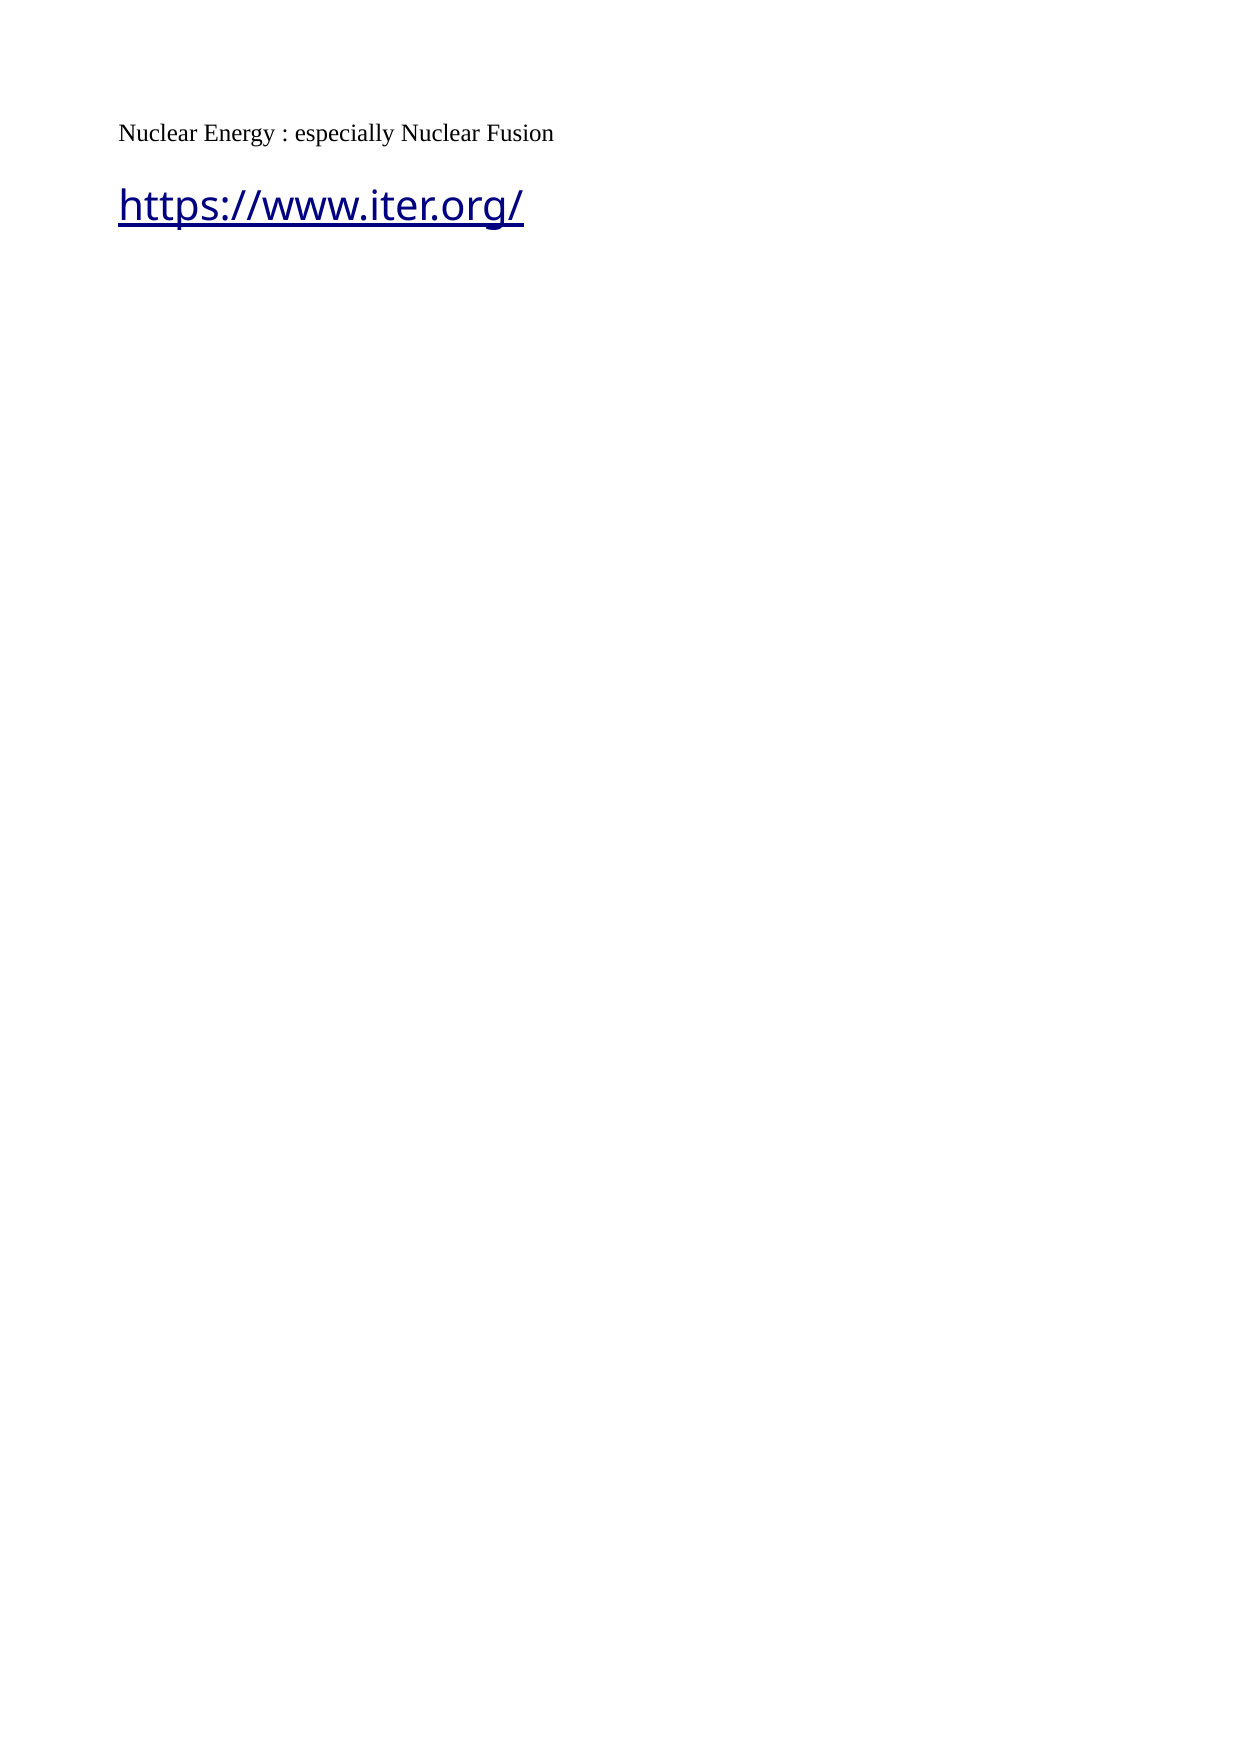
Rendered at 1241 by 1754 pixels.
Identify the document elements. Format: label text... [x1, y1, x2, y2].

text Nuclear Energy : especially Nuclear Fusion [118, 118, 1122, 147]
text https://www.iter.org/ [118, 176, 1122, 232]
